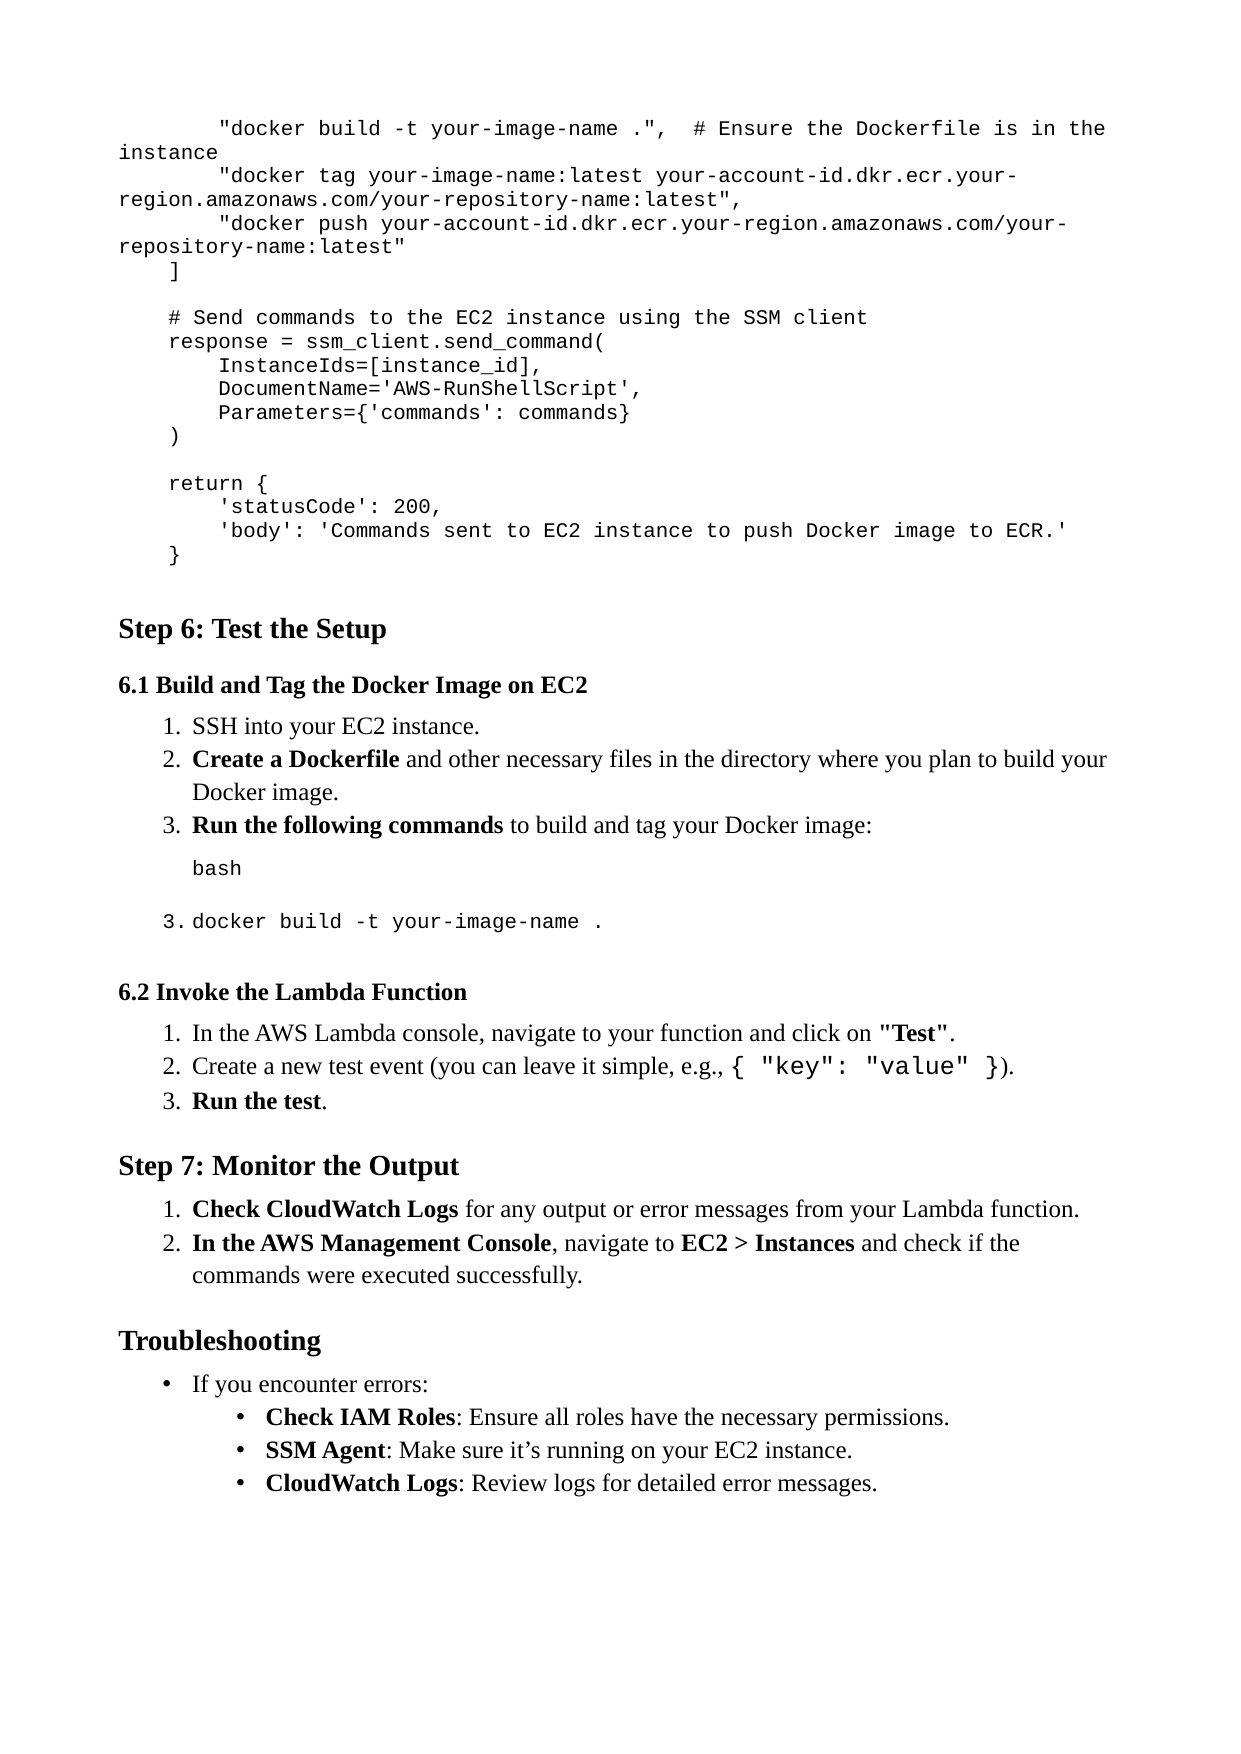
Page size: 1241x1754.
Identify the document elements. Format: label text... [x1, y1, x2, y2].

text ] [118, 260, 1122, 284]
list If you encounter errors: [162, 1369, 1122, 1398]
subtitle Step 6: Test the Setup [118, 611, 1122, 645]
list SSM Agent: Make sure it’s running on your EC2 instance. [236, 1435, 1122, 1464]
subtitle Troubleshooting [118, 1323, 1122, 1356]
list Run the following commands to build and tag your Docker image: [162, 810, 1122, 839]
list Create a new test event (you can leave it simple, e.g., { "key": "value" }). [162, 1051, 1122, 1082]
list Check IAM Roles: Ensure all roles have the necessary permissions. [236, 1402, 1122, 1431]
list bash [162, 858, 1122, 882]
list In the AWS Management Console, navigate to EC2 > Instances and check if the commands were executed successfully. [162, 1228, 1122, 1289]
list SSH into your EC2 instance. [162, 711, 1122, 740]
list Check CloudWatch Logs for any output or error messages from your Lambda function. [162, 1194, 1122, 1223]
text "docker push your-account-id.dkr.ecr.your-region.amazonaws.com/your-repository-name:latest" [118, 213, 1122, 260]
list docker build -t your-image-name . [162, 911, 1122, 935]
text 'statusCode': 200, [118, 496, 1122, 520]
text "docker build -t your-image-name .", # Ensure the Dockerfile is in the instance [118, 118, 1122, 165]
list CloudWatch Logs: Review logs for detailed error messages. [236, 1468, 1122, 1497]
text DocumentName='AWS-RunShellScript', [118, 378, 1122, 402]
subtitle 6.1 Build and Tag the Docker Image on EC2 [118, 670, 1122, 699]
text response = ssm_client.send_command( [118, 331, 1122, 354]
subtitle Step 7: Monitor the Output [118, 1148, 1122, 1182]
text Parameters={'commands': commands} [118, 402, 1122, 426]
text } [118, 544, 1122, 567]
list In the AWS Lambda console, navigate to your function and click on "Test". [162, 1018, 1122, 1047]
text return { [118, 473, 1122, 496]
subtitle 6.2 Invoke the Lambda Function [118, 977, 1122, 1005]
list Create a Dockerfile and other necessary files in the directory where you plan to build your Docker image. [162, 744, 1122, 806]
text # Send commands to the EC2 instance using the SSM client [118, 307, 1122, 331]
list Run the test. [162, 1086, 1122, 1115]
text InstanceIds=[instance_id], [118, 354, 1122, 378]
text ) [118, 426, 1122, 449]
text 'body': 'Commands sent to EC2 instance to push Docker image to ECR.' [118, 520, 1122, 544]
text "docker tag your-image-name:latest your-account-id.dkr.ecr.your-region.amazonaws.com/your-repository-name:latest", [118, 165, 1122, 213]
